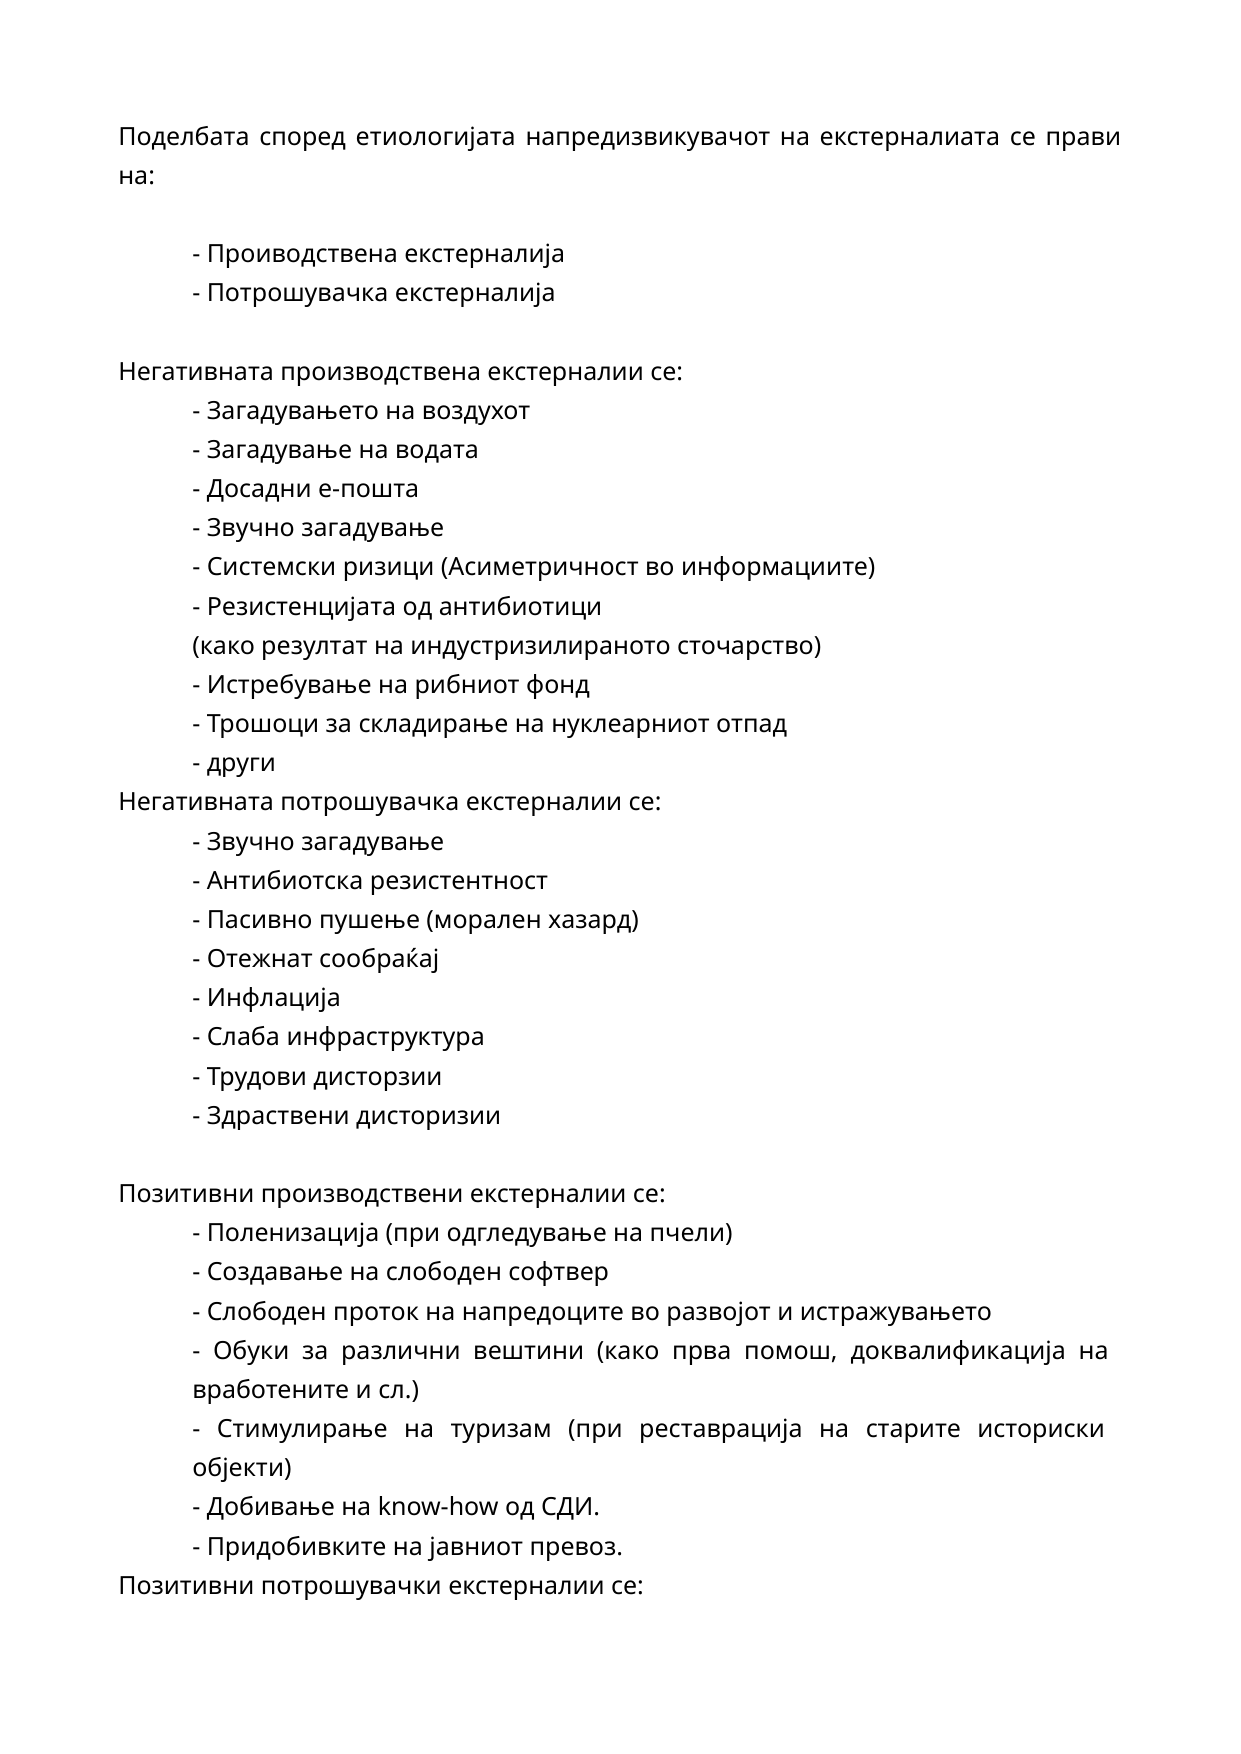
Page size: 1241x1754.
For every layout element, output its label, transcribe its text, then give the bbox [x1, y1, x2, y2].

text - Создавање на слободен софтвер [118, 1254, 1122, 1288]
text Позитивни производствени екстерналии се: [118, 1176, 1122, 1210]
text - Поленизација (при одгледување на пчели) [118, 1215, 1122, 1249]
text - Антибиотска резистентност [118, 862, 1122, 896]
text - Потрошувачка екстерналија [118, 275, 1122, 309]
text - Трошоци за складирање на нуклеарниот отпад [118, 706, 1122, 740]
text - Загадувањето на воздухот [118, 392, 1122, 426]
text - Обуки за различни вештини (како прва помош, доквалификација на вработените и сл.) [118, 1332, 1122, 1406]
text - Загадување на водата [118, 431, 1122, 466]
text - Резистенцијата од антибиотици [118, 588, 1122, 622]
text (како резултат на индустризилираното сточарство) [118, 627, 1122, 661]
text - Здраствени дисторизии [118, 1097, 1122, 1131]
text - Добивање на know-how од СДИ. [118, 1489, 1122, 1523]
text - Пасивно пушење (морален хазард) [118, 901, 1122, 936]
text - Отежнат сообраќај [118, 941, 1122, 975]
text - Системски ризици (Асиметричност во информациите) [118, 549, 1122, 583]
text - Досадни е-пошта [118, 471, 1122, 505]
text Негативната потрошувачка екстерналии се: [118, 784, 1122, 818]
text - Инфлација [118, 980, 1122, 1014]
text - Проиводствена екстерналија [118, 236, 1122, 270]
text - Слаба инфраструктура [118, 1019, 1122, 1053]
text - други [118, 745, 1122, 779]
text Поделбата според етиологијата напредизвикувачот на екстерналиата се прави на: [118, 118, 1122, 191]
text - Трудови дисторзии [118, 1058, 1122, 1092]
text - Истребување на рибниот фонд [118, 666, 1122, 701]
text - Придобивките на јавниот превоз. [118, 1528, 1122, 1562]
text - Звучно загадување [118, 510, 1122, 544]
text Позитивни потрошувачки екстерналии се: [118, 1567, 1122, 1601]
text - Стимулирање на туризам (при реставрација на старите историски објекти) [118, 1411, 1122, 1484]
text - Слободен проток на напредоците во развојот и истражувањето [118, 1293, 1122, 1327]
text - Звучно загадување [118, 823, 1122, 857]
text Негативната производствена екстерналии се: [118, 353, 1122, 387]
